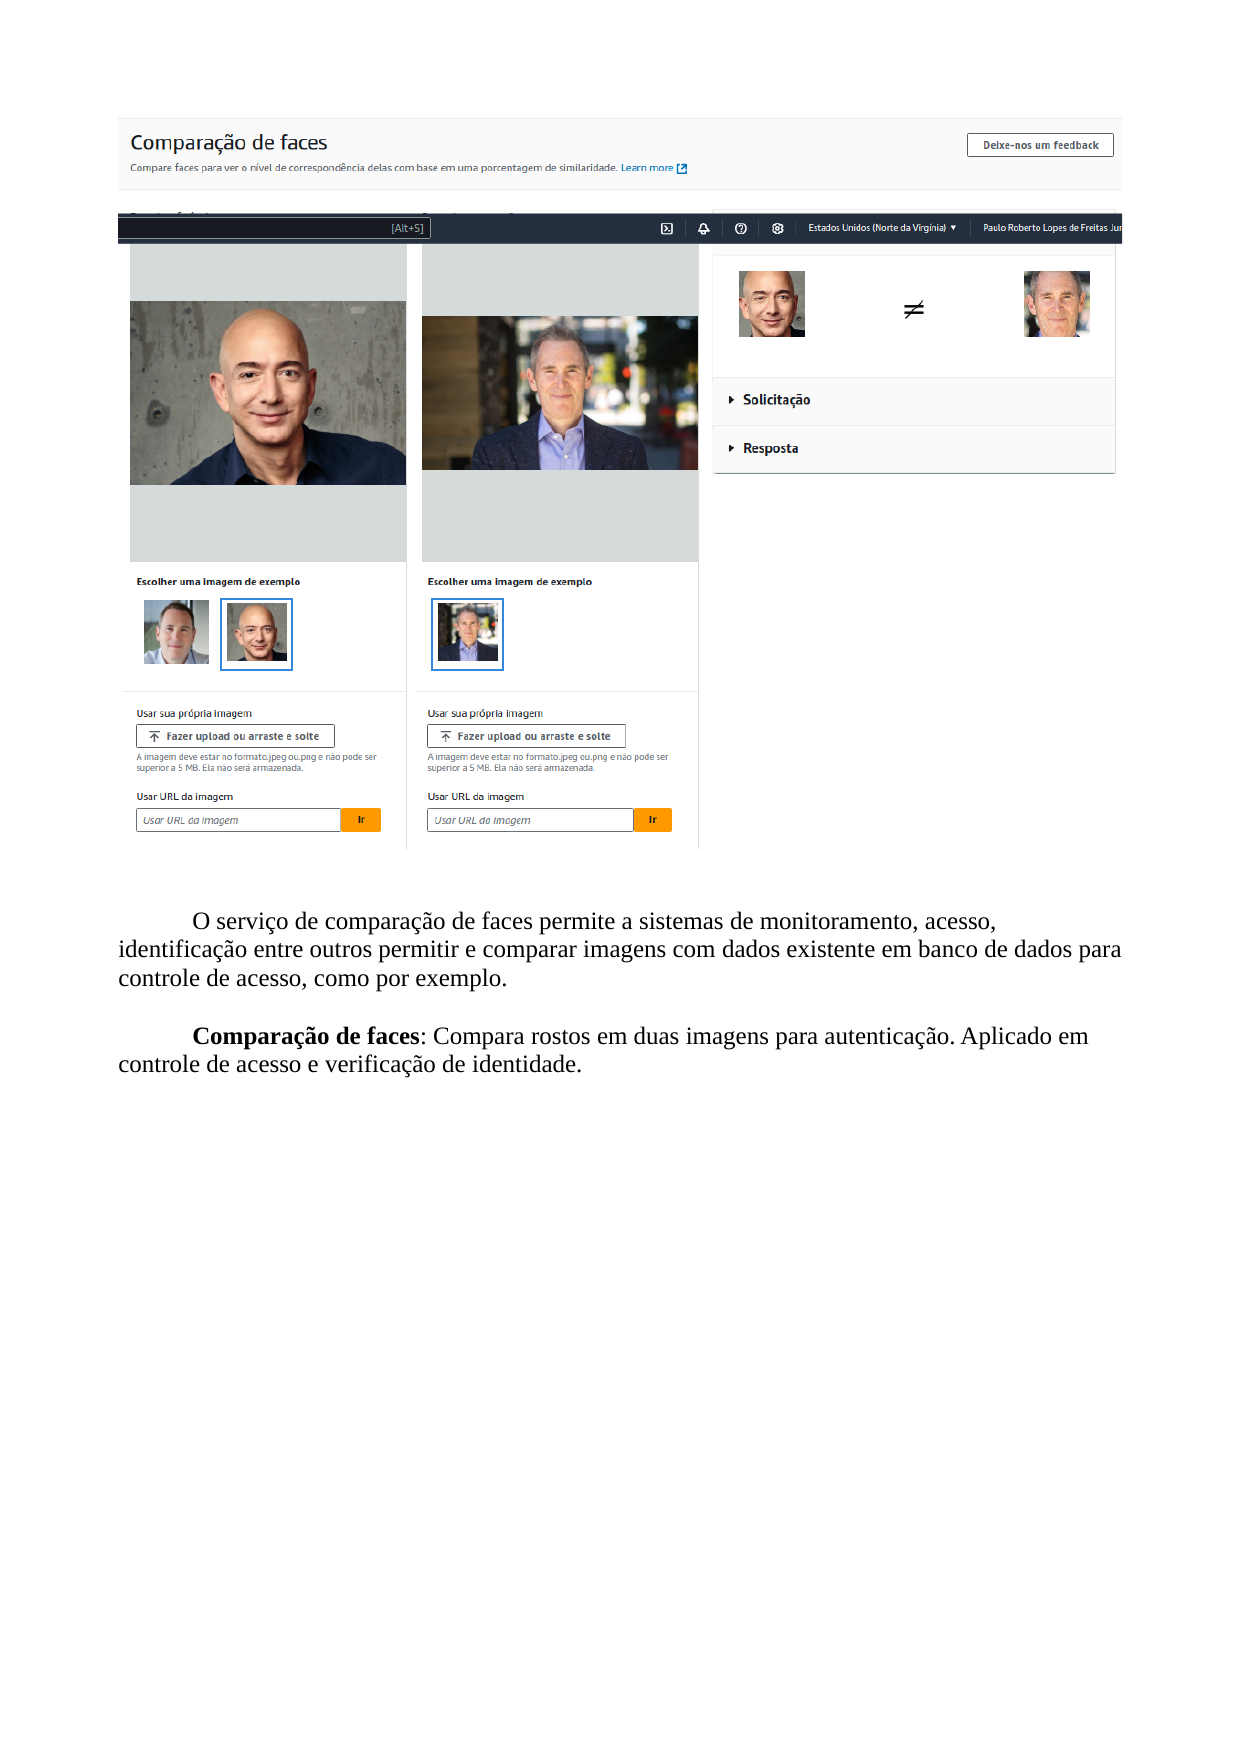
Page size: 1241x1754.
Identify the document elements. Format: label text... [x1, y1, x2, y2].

picture [118, 118, 1123, 849]
text O serviço de comparação de faces permite a sistemas de monitoramento, acesso, identificação entre outros permitir e comparar imagens com dados existente em banco de dados para controle de acesso, como por exemplo. [118, 906, 1122, 992]
text Comparação de faces: Compara rostos em duas imagens para autenticação. Aplicado em controle de acesso e verificação de identidade. [118, 1021, 1122, 1078]
